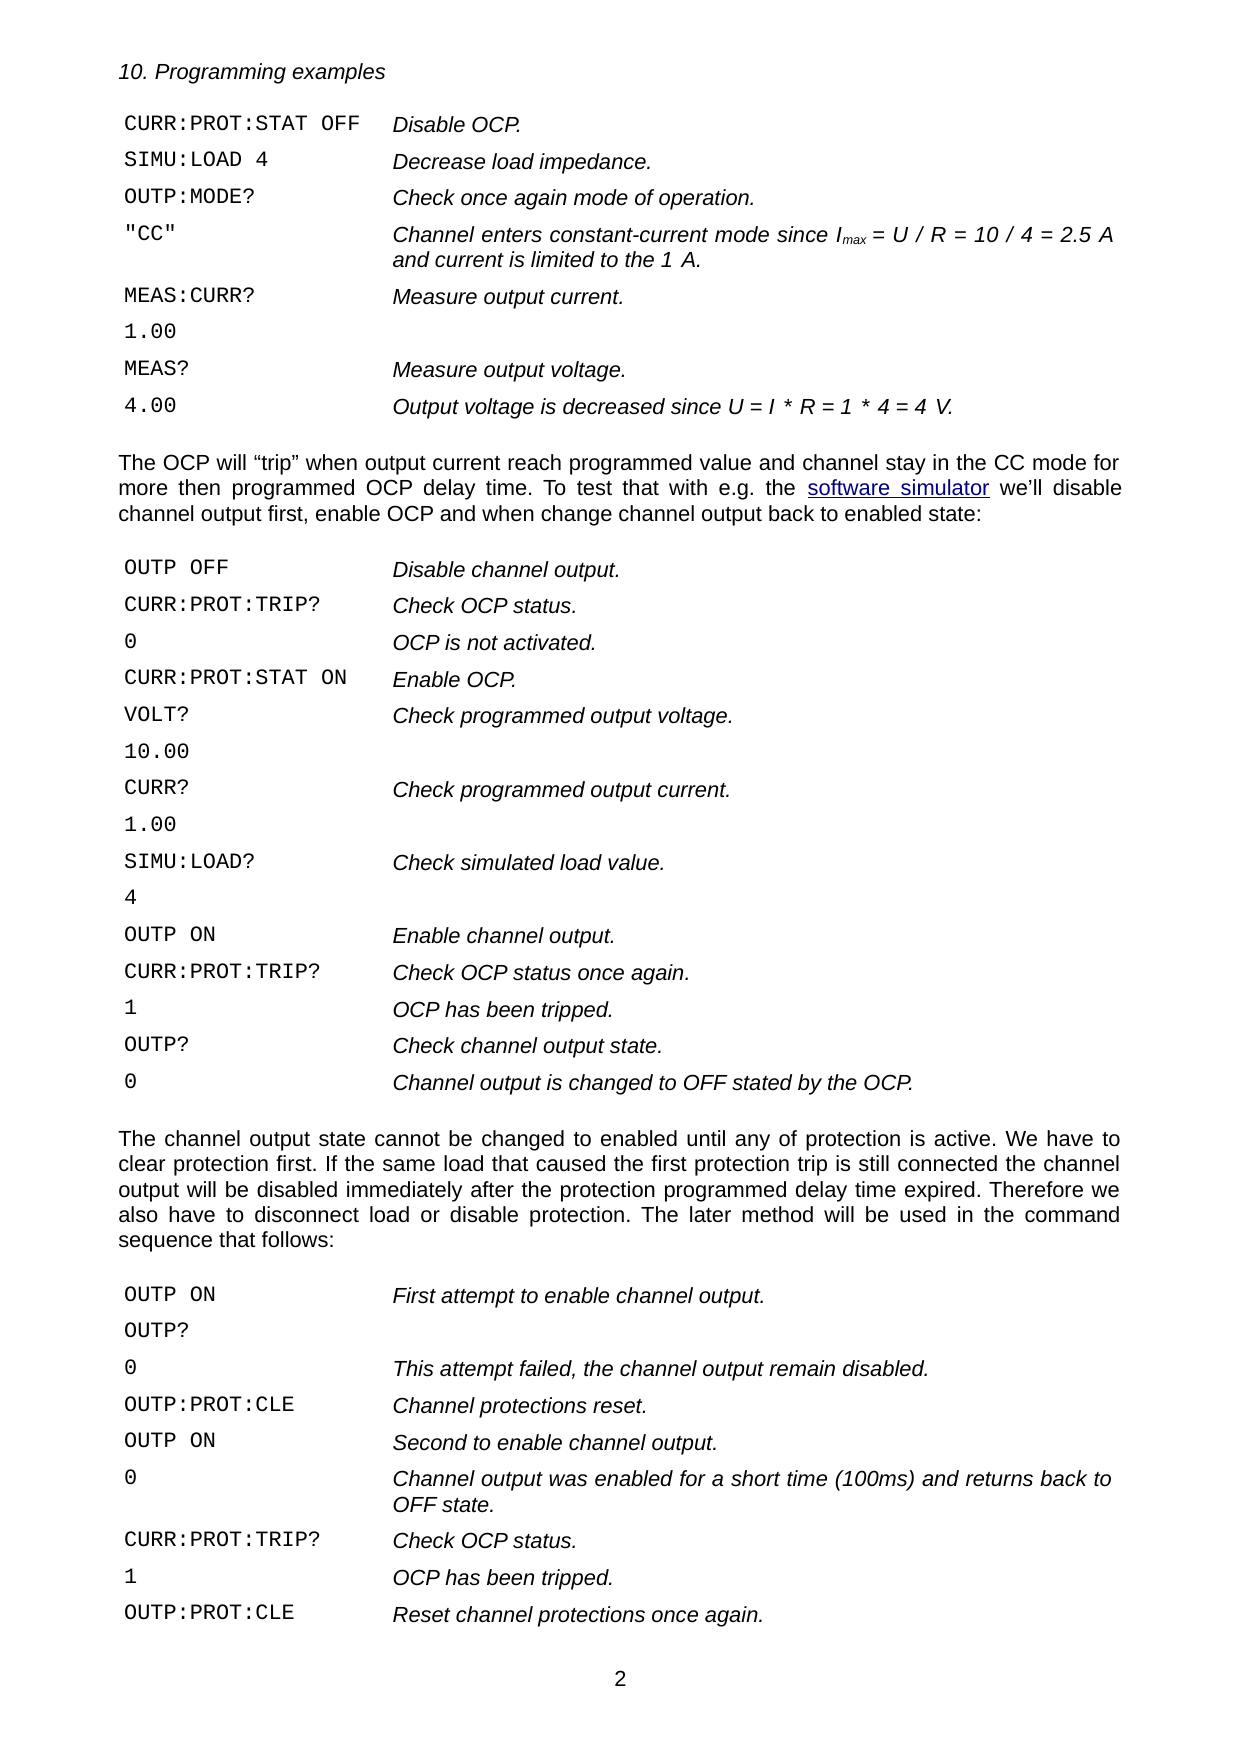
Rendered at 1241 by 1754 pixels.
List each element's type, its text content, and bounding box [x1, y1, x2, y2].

table_cell Channel enters constant-current mode since Imax = U / R = 10 / 4 = 2.5 A and current is limited to the 1 A. [387, 216, 1122, 278]
table_cell Check programmed output current. [387, 771, 1122, 807]
table_cell 10.00 [118, 734, 387, 771]
table_cell Channel output was enabled for a short time (100ms) and returns back to OFF state. [387, 1461, 1122, 1522]
table_cell CURR? [118, 771, 387, 807]
table_cell Measure output current. [387, 278, 1122, 315]
table_cell 4.00 [118, 388, 387, 425]
table_cell OUTP? [118, 1028, 387, 1064]
table_cell [387, 315, 1122, 351]
table_cell Reset channel protections once again. [387, 1596, 1122, 1632]
table_cell Second to enable channel output. [387, 1424, 1122, 1461]
table_cell Check once again mode of operation. [387, 180, 1122, 216]
table_cell Check OCP status. [387, 1523, 1122, 1559]
text The OCP will “trip” when output current reach programmed value and channel stay in the CC mode for more then programmed OCP delay time. To test that with e.g. the software simulator we’ll disable channel output first, enable OCP and when change channel output back to enabled state: [118, 450, 1122, 526]
table_cell OUTP:MODE? [118, 180, 387, 216]
table_cell Enable channel output. [387, 918, 1122, 954]
table_cell 4 [118, 881, 387, 917]
table_cell CURR:PROT:TRIP? [118, 1523, 387, 1559]
table_cell 0 [118, 1461, 387, 1522]
table_cell 0 [118, 1351, 387, 1387]
table_cell 1 [118, 991, 387, 1027]
table_cell [387, 881, 1122, 917]
table_cell OUTP ON [118, 1424, 387, 1461]
table_cell Output voltage is decreased since U = I * R = 1 * 4 = 4 V. [387, 388, 1122, 425]
table_cell Measure output voltage. [387, 351, 1122, 388]
table_cell MEAS:CURR? [118, 278, 387, 315]
table_cell "CC" [118, 216, 387, 278]
table_cell 1 [118, 1559, 387, 1596]
table_cell OUTP? [118, 1314, 387, 1351]
table_cell OUTP:PROT:CLE [118, 1596, 387, 1632]
table_cell [387, 808, 1122, 844]
table_cell [387, 1314, 1122, 1351]
table_cell Enable OCP. [387, 661, 1122, 697]
table_cell CURR:PROT:TRIP? [118, 588, 387, 624]
table_cell Channel output is changed to OFF stated by the OCP. [387, 1064, 1122, 1101]
table_cell Check simulated load value. [387, 844, 1122, 881]
table_cell OUTP:PROT:CLE [118, 1387, 387, 1424]
table_cell VOLT? [118, 698, 387, 734]
table_cell Check OCP status. [387, 588, 1122, 624]
table_cell This attempt failed, the channel output remain disabled. [387, 1351, 1122, 1387]
text The channel output state cannot be changed to enabled until any of protection is active. We have to clear protection first. If the same load that caused the first protection trip is still connected the channel output will be disabled immediately after the protection programmed delay time expired. Therefore we also have to disconnect load or disable protection. The later method will be used in the command sequence that follows: [118, 1126, 1122, 1252]
table_cell MEAS? [118, 351, 387, 388]
table_cell 0 [118, 624, 387, 661]
table_cell OCP has been tripped. [387, 1559, 1122, 1596]
table_header OUTP ON [118, 1277, 387, 1314]
table_cell CURR:PROT:TRIP? [118, 954, 387, 991]
table_cell 0 [118, 1064, 387, 1101]
table_cell Channel protections reset. [387, 1387, 1122, 1424]
table_cell CURR:PROT:STAT ON [118, 661, 387, 697]
table_header Disable channel output. [387, 551, 1122, 587]
table_cell SIMU:LOAD? [118, 844, 387, 881]
table_header First attempt to enable channel output. [387, 1277, 1122, 1314]
table_header OUTP OFF [118, 551, 387, 587]
table_cell SIMU:LOAD 4 [118, 143, 387, 179]
table_cell Decrease load impedance. [387, 143, 1122, 179]
table_cell Check channel output state. [387, 1028, 1122, 1064]
table_cell 1.00 [118, 315, 387, 351]
table_cell Check OCP status once again. [387, 954, 1122, 991]
table_cell OUTP ON [118, 918, 387, 954]
table_cell 1.00 [118, 808, 387, 844]
table_cell Check programmed output voltage. [387, 698, 1122, 734]
table_cell OCP has been tripped. [387, 991, 1122, 1027]
table_cell [387, 734, 1122, 771]
table_cell Disable OCP. [387, 106, 1122, 143]
table_cell OCP is not activated. [387, 624, 1122, 661]
table_cell CURR:PROT:STAT OFF [118, 106, 387, 143]
